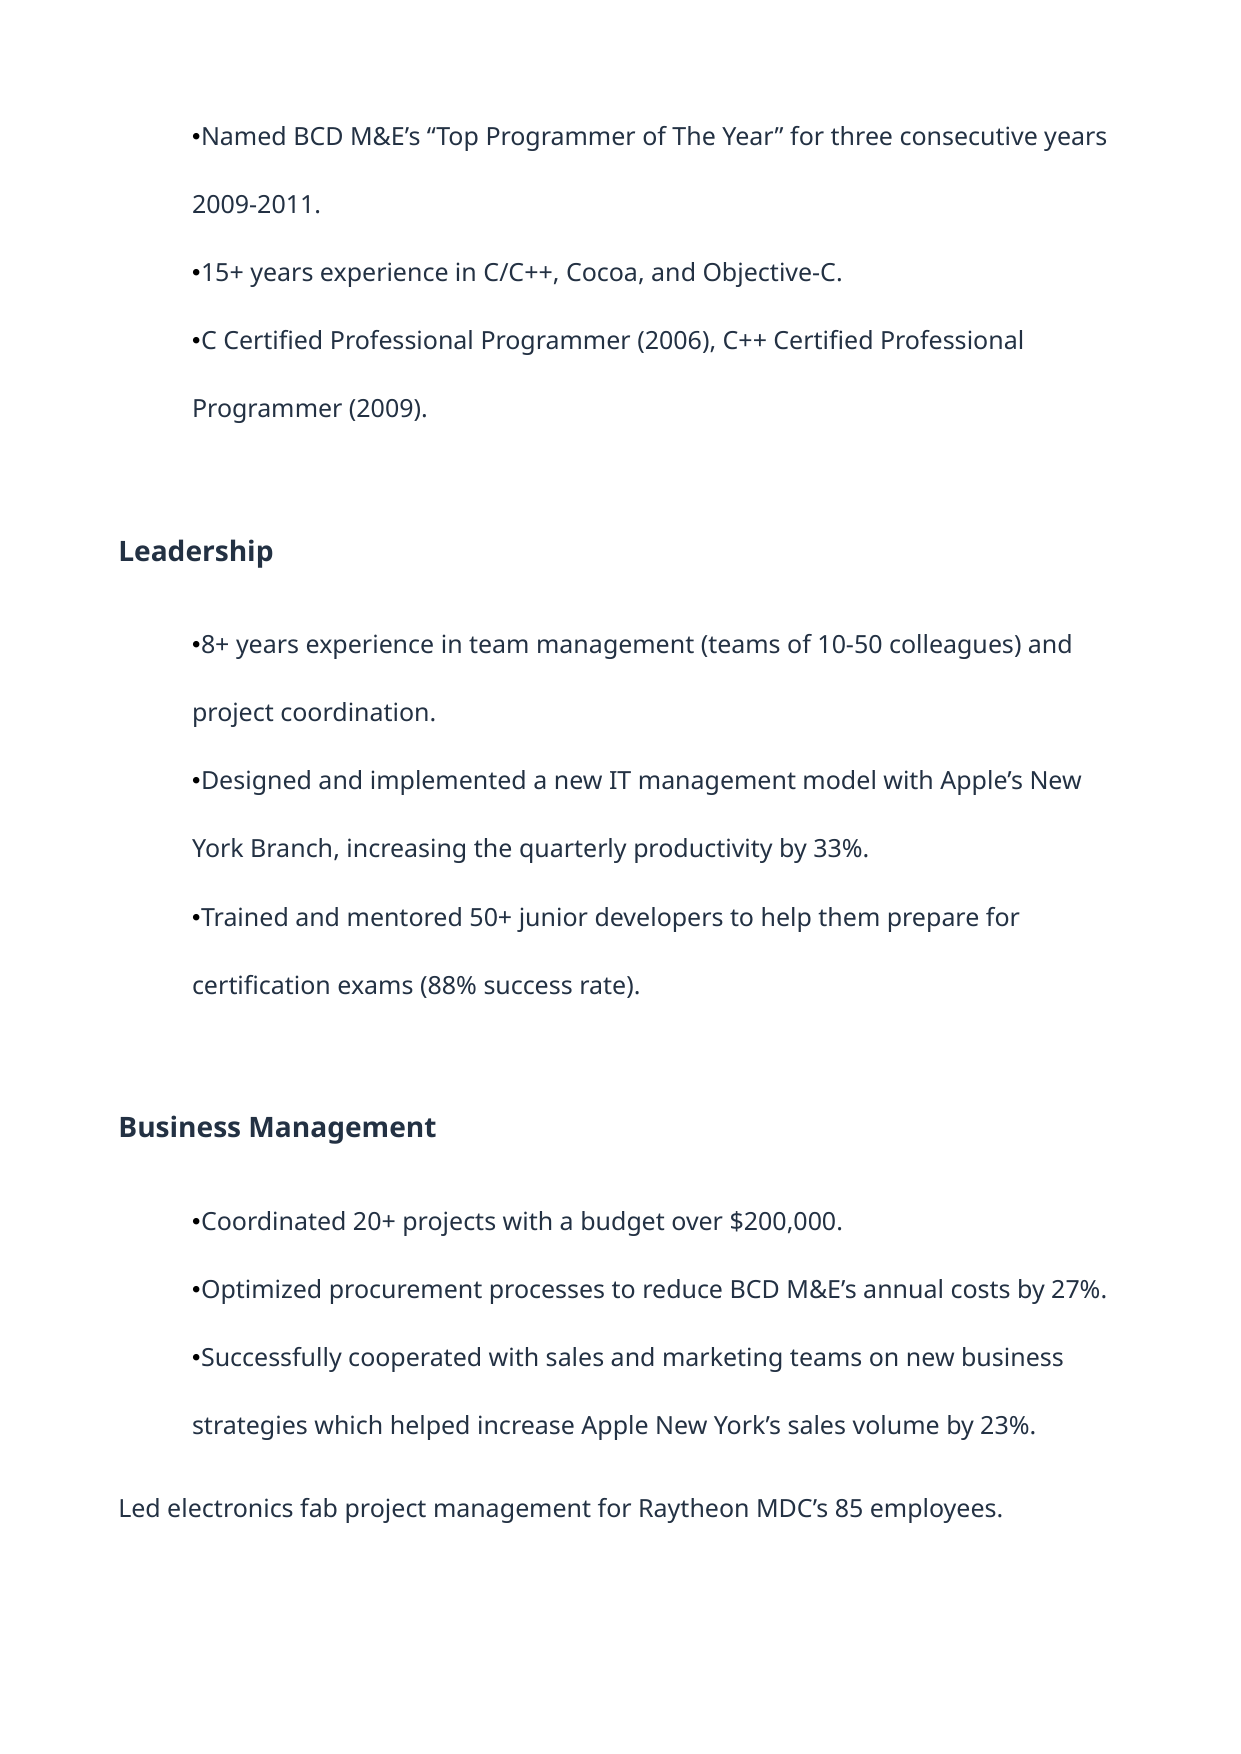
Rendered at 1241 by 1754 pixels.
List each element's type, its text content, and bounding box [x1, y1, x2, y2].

text Led electronics fab project management for Raytheon MDC’s 85 employees. [118, 1490, 1122, 1524]
subtitle Business Management [118, 1107, 1122, 1146]
list Coordinated 20+ projects with a budget over $200,000. [118, 1203, 1122, 1237]
list C Certified Professional Programmer (2006), C++ Certified Professional Programmer (2009). [118, 322, 1122, 425]
list Designed and implemented a new IT management model with Apple’s New York Branch, increasing the quarterly productivity by 33%. [118, 763, 1122, 865]
list Successfully cooperated with sales and marketing teams on new business strategies which helped increase Apple New York’s sales volume by 23%. [118, 1339, 1122, 1442]
list 15+ years experience in C/C++, Cocoa, and Objective-C. [118, 254, 1122, 288]
list Trained and mentored 50+ junior developers to help them prepare for certification exams (88% success rate). [118, 899, 1122, 1001]
subtitle Leadership [118, 531, 1122, 569]
list 8+ years experience in team management (teams of 10-50 colleagues) and project coordination. [118, 627, 1122, 729]
list Named BCD M&E’s “Top Programmer of The Year” for three consecutive years 2009-2011. [118, 118, 1122, 220]
list Optimized procurement processes to reduce BCD M&E’s annual costs by 27%. [118, 1271, 1122, 1306]
